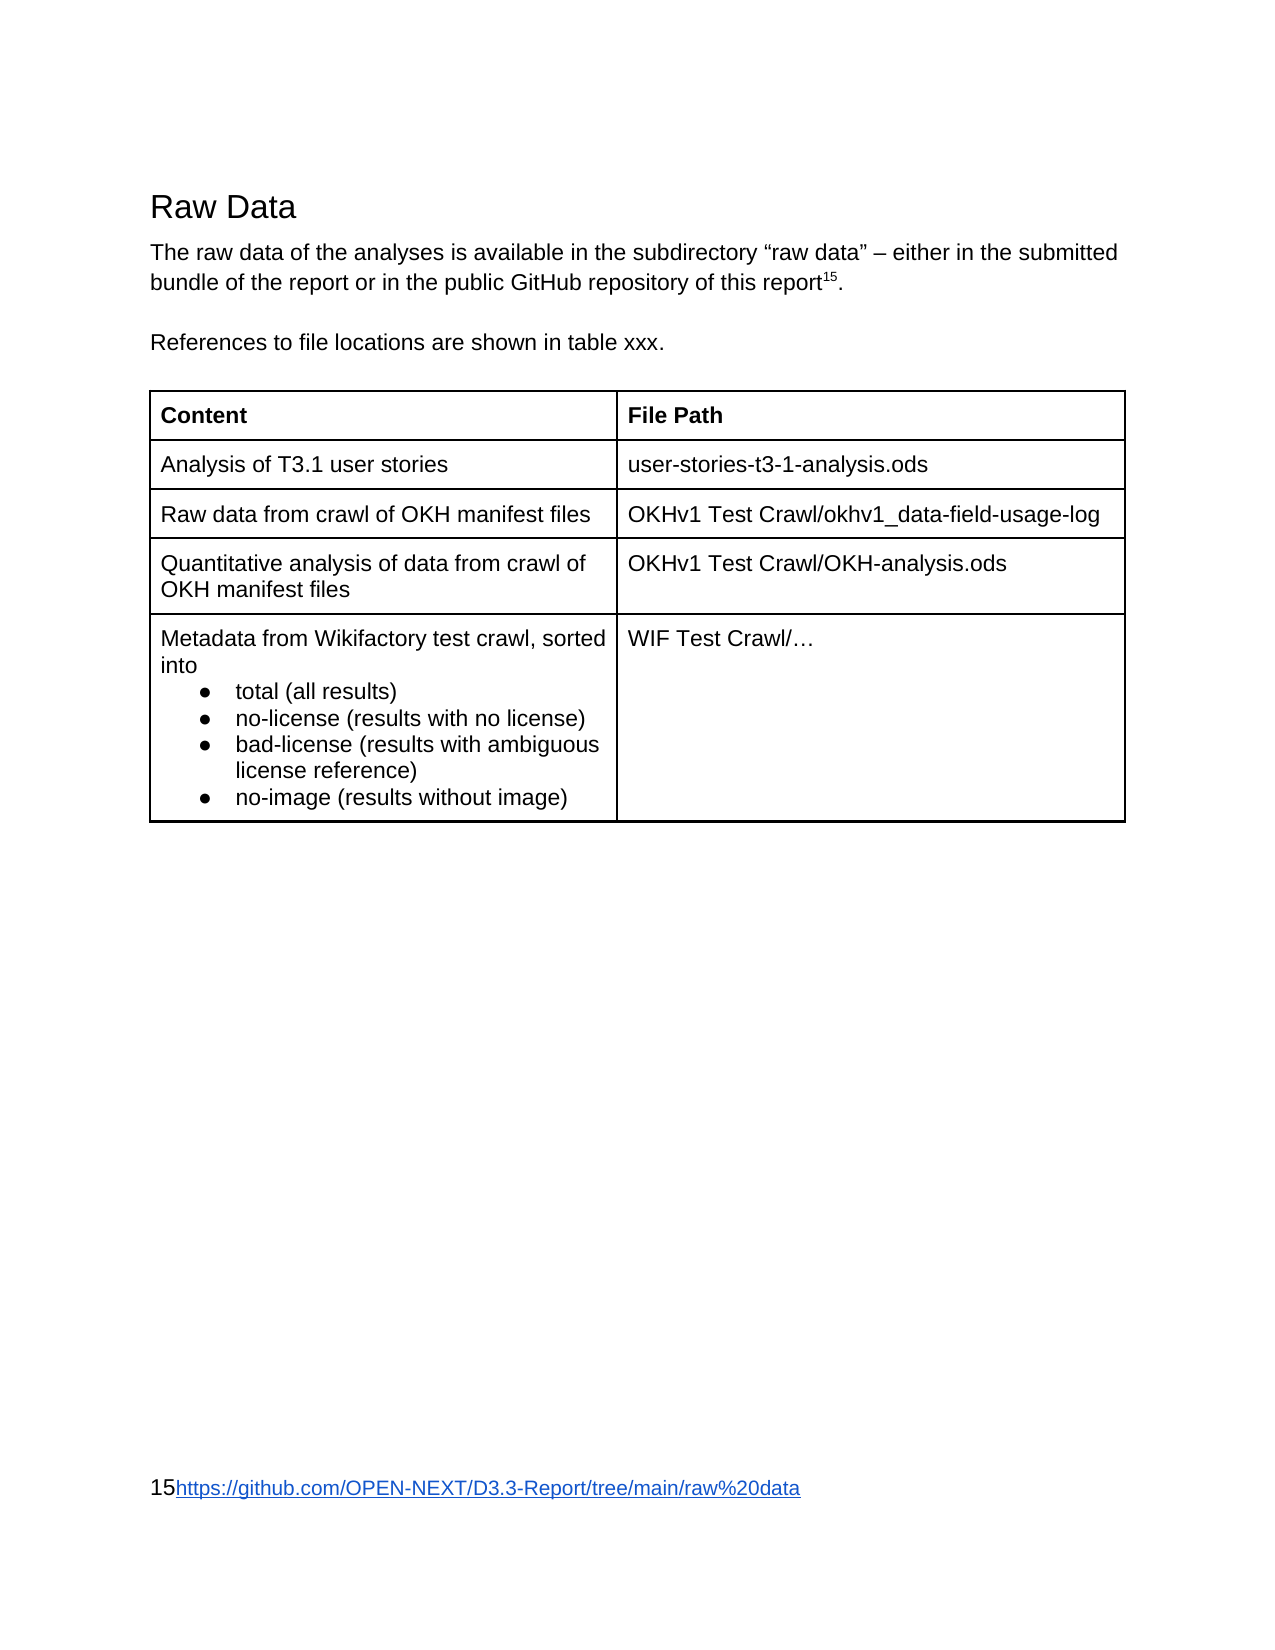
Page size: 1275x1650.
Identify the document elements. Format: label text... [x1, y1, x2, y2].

table_cell Raw data from crawl of OKH manifest files [151, 490, 616, 537]
table_header File Path [618, 392, 1124, 439]
table_cell Metadata from Wikifactory test crawl, sorted into total (all results) no-license (results with no license) bad-license (results with ambiguous license reference) no-image (results without image) [151, 615, 616, 820]
table_cell Analysis of T3.1 user stories [151, 441, 616, 488]
table_cell OKHv1 Test Crawl/okhv1_data-field-usage-log [618, 490, 1124, 537]
subtitle Raw Data [150, 187, 1125, 226]
table_cell WIF Test Crawl/… [618, 615, 1124, 820]
table_cell Quantitative analysis of data from crawl of OKH manifest files [151, 539, 616, 613]
text The raw data of the analyses is available in the subdirectory “raw data” – either in the submitted bundle of the report or in the public GitHub repository of this report. [150, 238, 1125, 295]
table_cell user-stories-t3-1-analysis.ods [618, 441, 1124, 488]
text References to file locations are shown in table xxx. [150, 329, 1125, 355]
table_header Content [151, 392, 616, 439]
table_cell OKHv1 Test Crawl/OKH-analysis.ods [618, 539, 1124, 613]
text https://github.com/OPEN-NEXT/D3.3-Report/tree/main/raw%20data [150, 1474, 1125, 1500]
